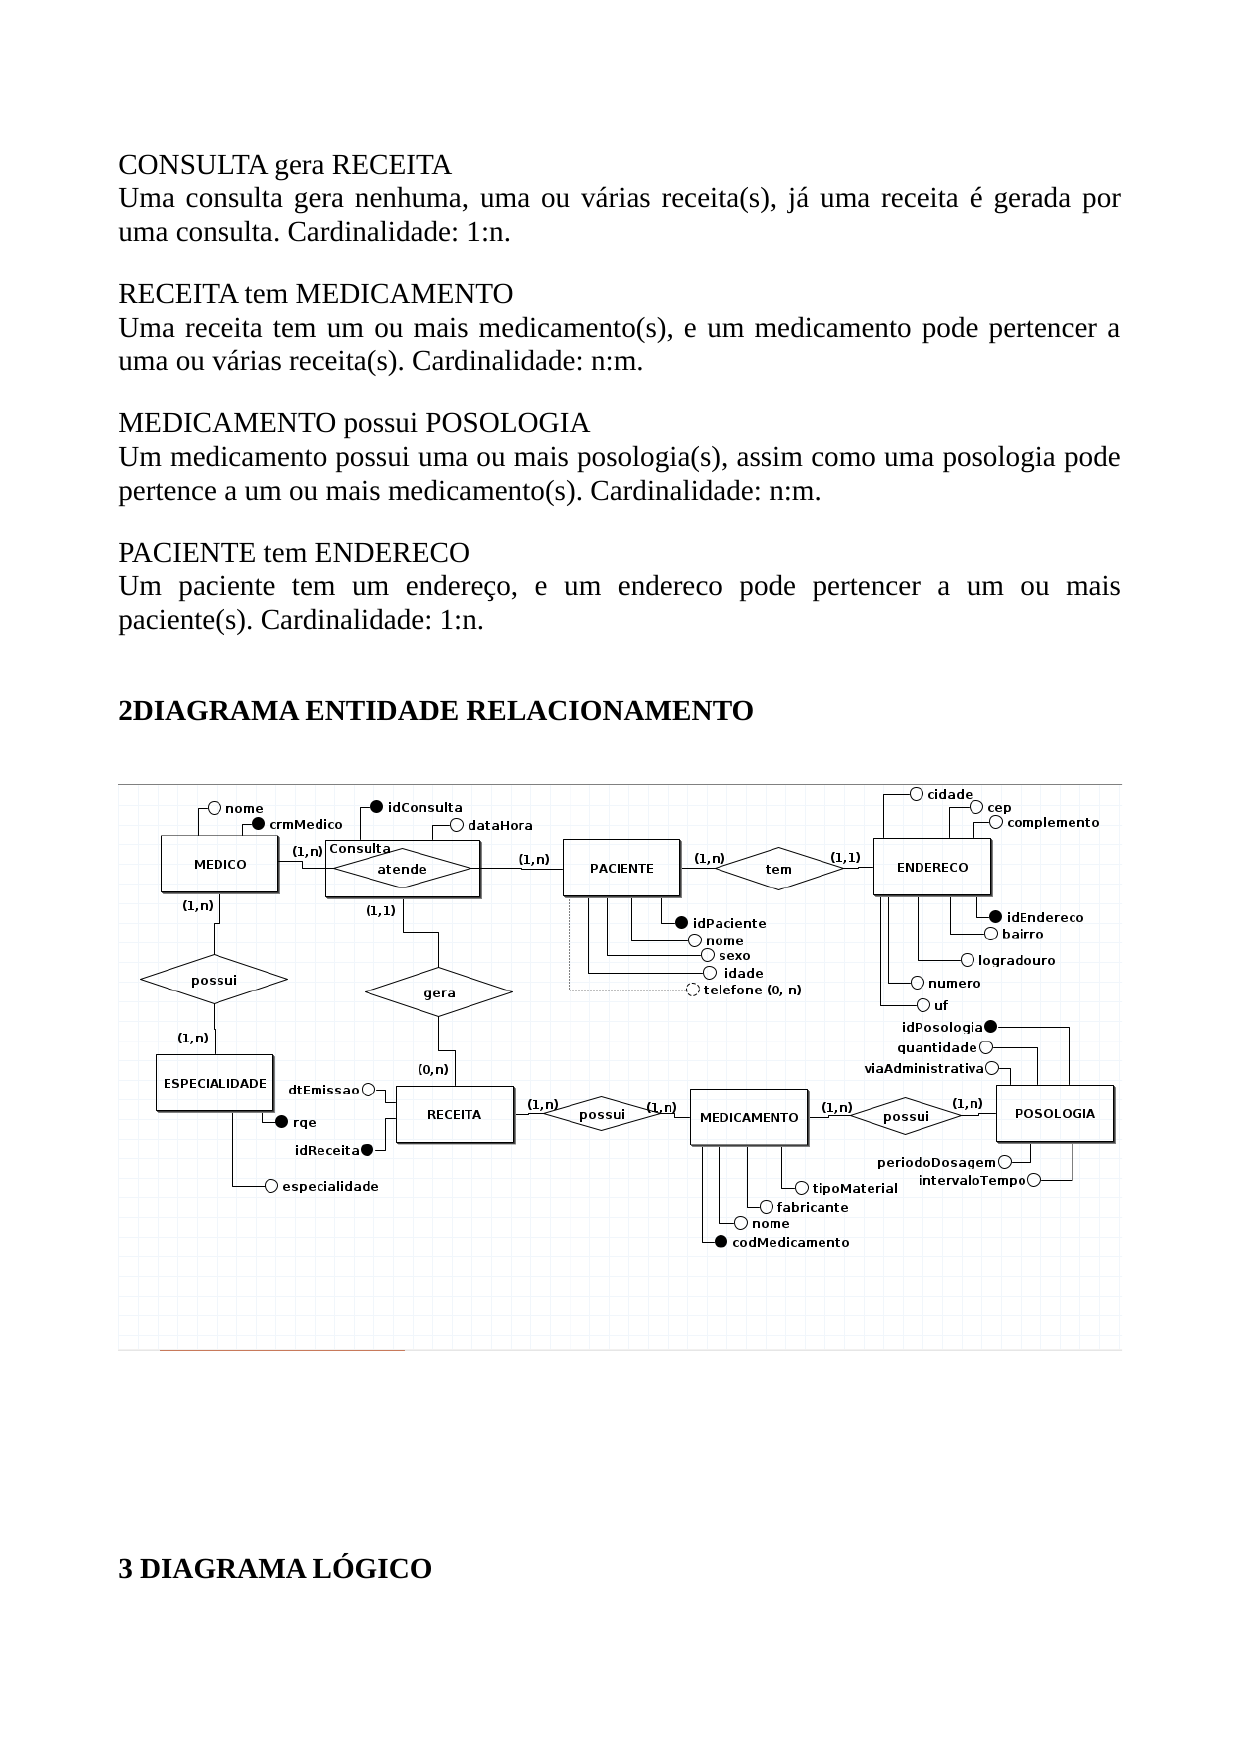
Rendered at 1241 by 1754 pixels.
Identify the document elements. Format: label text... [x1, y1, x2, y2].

picture [118, 784, 1123, 1351]
text Uma consulta gera nenhuma, uma ou várias receita(s), já uma receita é gerada por uma consulta. Cardinalidade: 1:n. [118, 180, 1122, 247]
text 3 DIAGRAMA LÓGICO [118, 1551, 1122, 1585]
text Uma receita tem um ou mais medicamento(s), e um medicamento pode pertencer a uma ou várias receita(s). Cardinalidade: n:m. [118, 310, 1122, 377]
text RECEITA tem MEDICAMENTO [118, 276, 1122, 310]
text Um paciente tem um endereço, e um endereco pode pertencer a um ou mais paciente(s). Cardinalidade: 1:n. [118, 568, 1122, 636]
text Um medicamento possui uma ou mais posologia(s), assim como uma posologia pode pertence a um ou mais medicamento(s). Cardinalidade: n:m. [118, 439, 1122, 506]
text PACIENTE tem ENDERECO [118, 535, 1122, 568]
text CONSULTA gera RECEITA [118, 147, 1122, 180]
text MEDICAMENTO possui POSOLOGIA [118, 406, 1122, 439]
text 2DIAGRAMA ENTIDADE RELACIONAMENTO [118, 693, 1122, 727]
